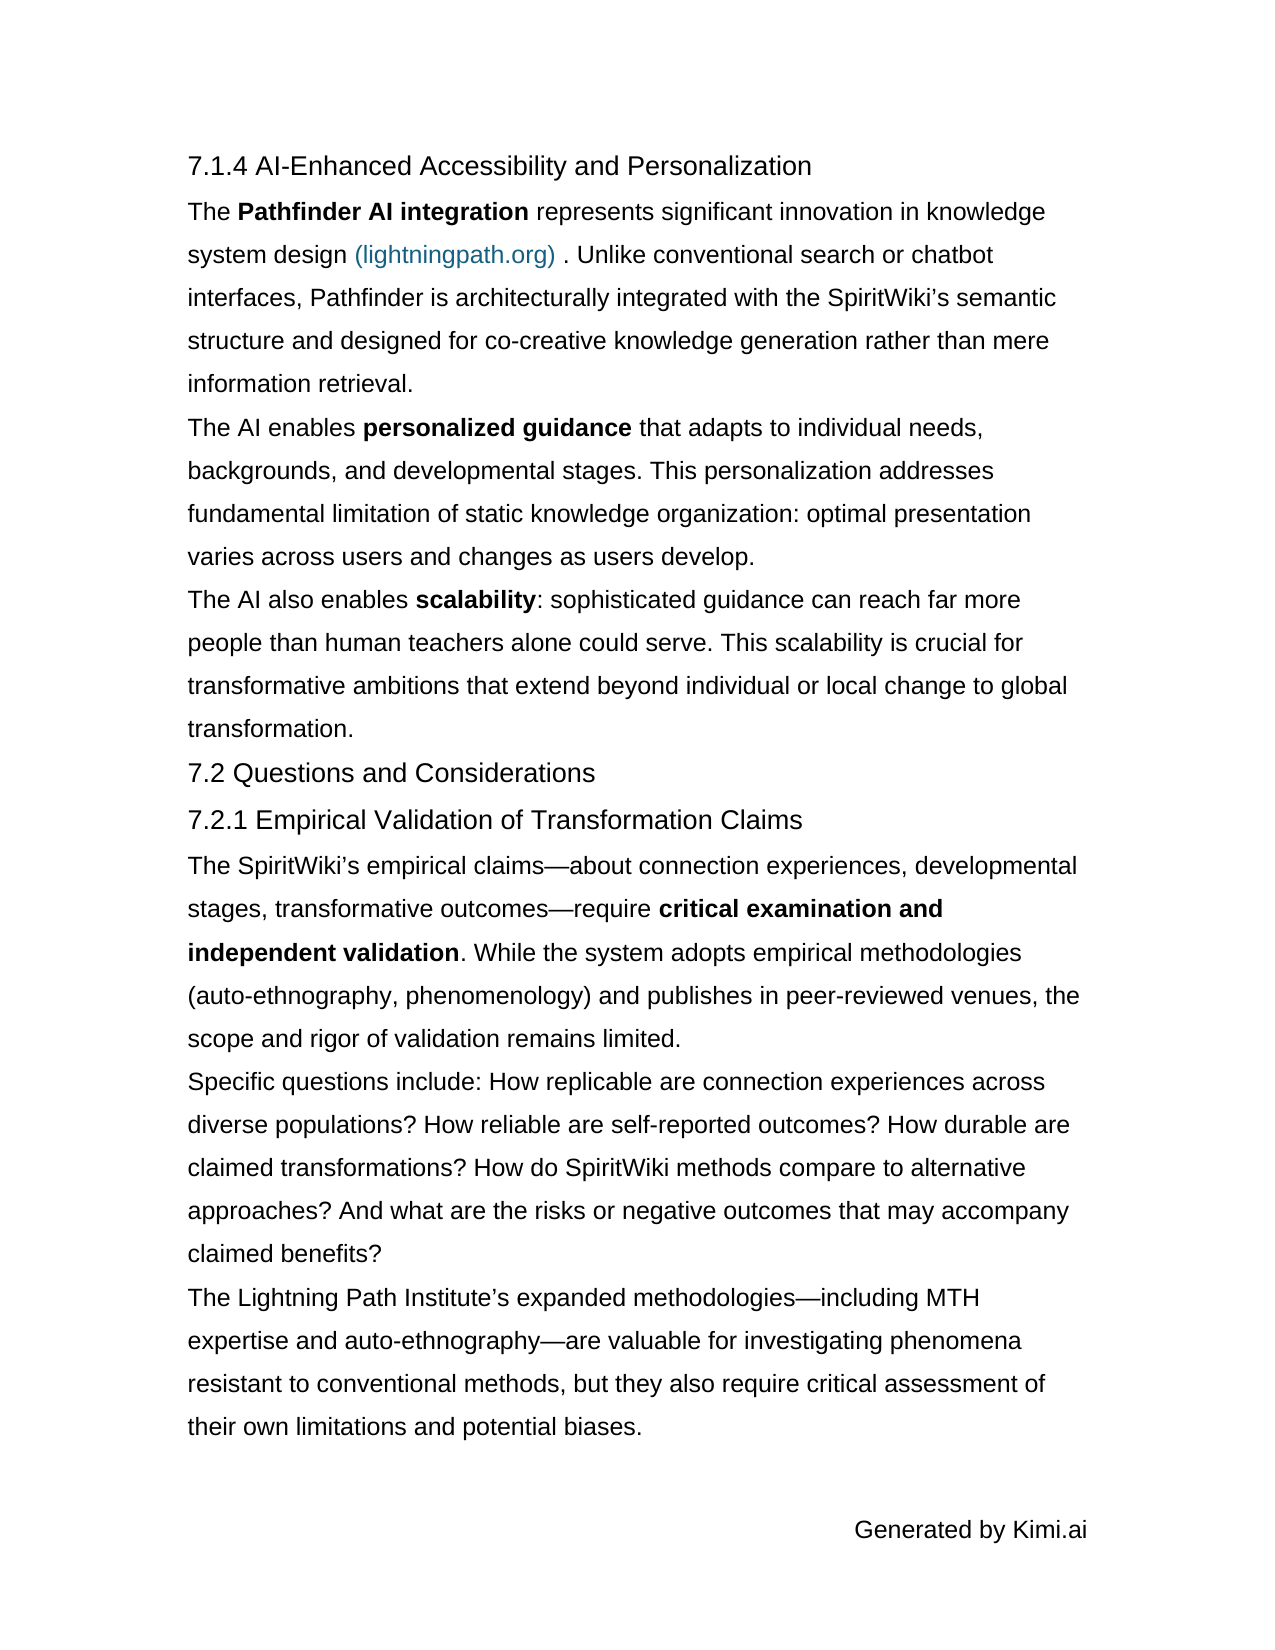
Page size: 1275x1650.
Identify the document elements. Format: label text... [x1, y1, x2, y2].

subtitle 7.1.4 AI-Enhanced Accessibility and Personalization [187, 150, 1087, 181]
text The Lightning Path Institute’s expanded methodologies—including MTH expertise and auto-ethnography—are valuable for investigating phenomena resistant to conventional methods, but they also require critical assessment of their own limitations and potential biases. [187, 1282, 1087, 1441]
text Specific questions include: How replicable are connection experiences across diverse populations? How reliable are self-reported outcomes? How durable are claimed transformations? How do SpiritWiki methods compare to alternative approaches? And what are the risks or negative outcomes that may accompany claimed benefits? [187, 1067, 1087, 1268]
subtitle 7.2 Questions and Considerations [187, 757, 1087, 789]
subtitle 7.2.1 Empirical Validation of Transformation Claims [187, 804, 1087, 836]
text The AI also enables scalability: sophisticated guidance can reach far more people than human teachers alone could serve. This scalability is crucial for transformative ambitions that extend beyond individual or local change to global transformation. [187, 585, 1087, 743]
text The SpiritWiki’s empirical claims—about connection experiences, developmental stages, transformative outcomes—require critical examination and independent validation. While the system adopts empirical methodologies (auto-ethnography, phenomenology) and publishes in peer-reviewed venues, the scope and rigor of validation remains limited. [187, 851, 1087, 1052]
text The Pathfinder AI integration represents significant innovation in knowledge system design (lightningpath.org) . Unlike conventional search or chatbot interfaces, Pathfinder is architecturally integrated with the SpiritWiki’s semantic structure and designed for co-creative knowledge generation rather than mere information retrieval. [187, 197, 1087, 398]
text The AI enables personalized guidance that adapts to individual needs, backgrounds, and developmental stages. This personalization addresses fundamental limitation of static knowledge organization: optimal presentation varies across users and changes as users develop. [187, 412, 1087, 571]
